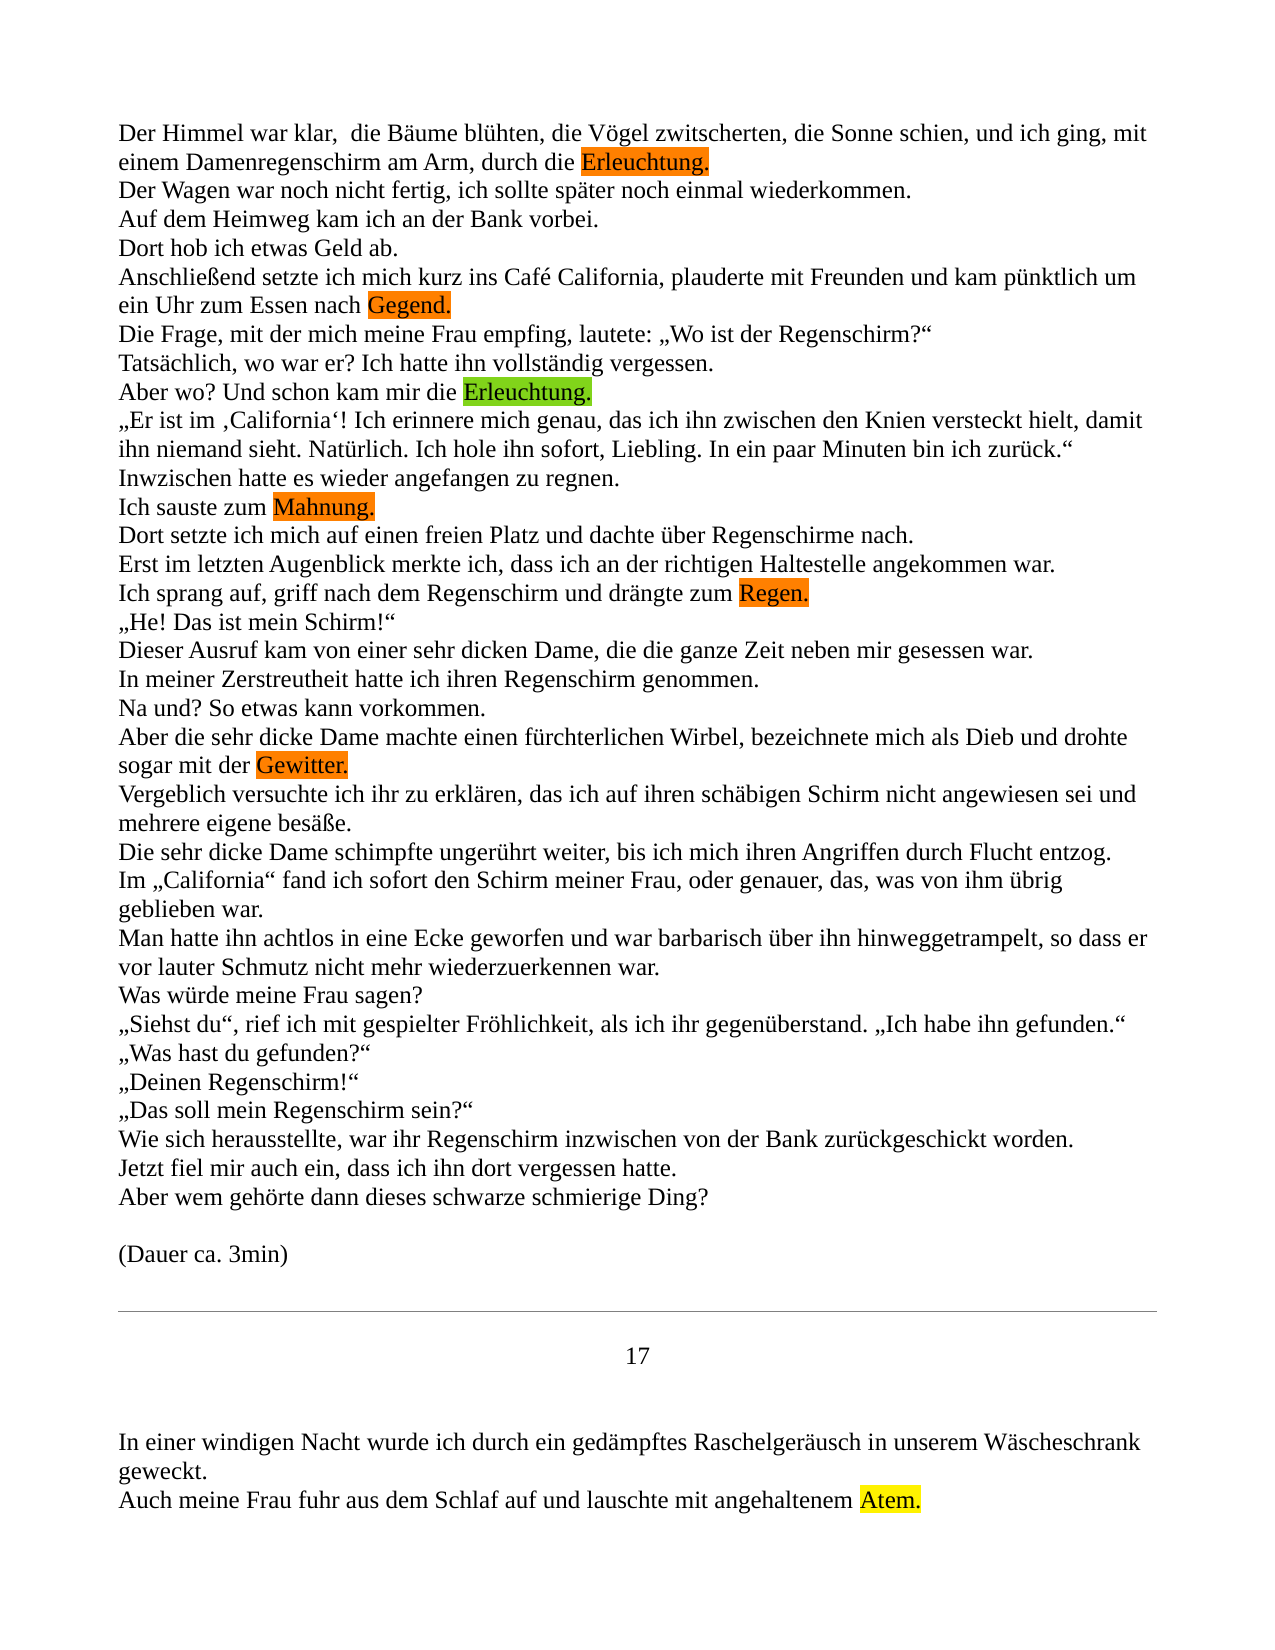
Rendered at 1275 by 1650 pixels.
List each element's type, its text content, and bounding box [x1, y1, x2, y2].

text In einer windigen Nacht wurde ich durch ein gedämpftes Raschelgeräusch in unserem Wäscheschrank geweckt. [118, 1427, 1157, 1485]
text Aber die sehr dicke Dame machte einen fürchterlichen Wirbel, bezeichnete mich als Dieb und drohte sogar mit der Gewitter. [118, 722, 1157, 779]
text „Was hast du gefunden?“ [118, 1038, 1157, 1067]
text Dieser Ausruf kam von einer sehr dicken Dame, die die ganze Zeit neben mir gesessen war. [118, 636, 1157, 664]
text „Er ist im ‚California‘! Ich erinnere mich genau, das ich ihn zwischen den Knien versteckt hielt, damit ihn niemand sieht. Natürlich. Ich hole ihn sofort, Liebling. In ein paar Minuten bin ich zurück.“ [118, 406, 1157, 463]
text Auf dem Heimweg kam ich an der Bank vorbei. [118, 204, 1157, 233]
text Der Himmel war klar, die Bäume blühten, die Vögel zwitscherten, die Sonne schien, und ich ging, mit einem Damenregenschirm am Arm, durch die Erleuchtung. [118, 118, 1157, 176]
text In meiner Zerstreutheit hatte ich ihren Regenschirm genommen. [118, 664, 1157, 693]
text „Siehst du“, rief ich mit gespielter Fröhlichkeit, als ich ihr gegenüberstand. „Ich habe ihn gefunden.“ [118, 1009, 1157, 1038]
text Jetzt fiel mir auch ein, dass ich ihn dort vergessen hatte. [118, 1153, 1157, 1182]
text Aber wo? Und schon kam mir die Erleuchtung. [118, 377, 1157, 406]
text Inwzischen hatte es wieder angefangen zu regnen. [118, 463, 1157, 492]
text Auch meine Frau fuhr aus dem Schlaf auf und lauschte mit angehaltenem Atem. [118, 1485, 1157, 1513]
text Man hatte ihn achtlos in eine Ecke geworfen und war barbarisch über ihn hinweggetrampelt, so dass er vor lauter Schmutz nicht mehr wiederzuerkennen war. [118, 923, 1157, 981]
text Im „California“ fand ich sofort den Schirm meiner Frau, oder genauer, das, was von ihm übrig geblieben war. [118, 866, 1157, 923]
text Erst im letzten Augenblick merkte ich, dass ich an der richtigen Haltestelle angekommen war. [118, 549, 1157, 578]
text Was würde meine Frau sagen? [118, 981, 1157, 1009]
text „Das soll mein Regenschirm sein?“ [118, 1096, 1157, 1124]
text (Dauer ca. 3min) [118, 1239, 1157, 1268]
text Vergeblich versuchte ich ihr zu erklären, das ich auf ihren schäbigen Schirm nicht angewiesen sei und mehrere eigene besäße. [118, 779, 1157, 837]
text Die Frage, mit der mich meine Frau empfing, lautete: „Wo ist der Regenschirm?“ [118, 319, 1157, 348]
text 17 [118, 1341, 1157, 1370]
text „He! Das ist mein Schirm!“ [118, 607, 1157, 636]
text Dort hob ich etwas Geld ab. [118, 233, 1157, 262]
text Dort setzte ich mich auf einen freien Platz und dachte über Regenschirme nach. [118, 521, 1157, 549]
text Der Wagen war noch nicht fertig, ich sollte später noch einmal wiederkommen. [118, 176, 1157, 204]
text „Deinen Regenschirm!“ [118, 1067, 1157, 1096]
text Anschließend setzte ich mich kurz ins Café California, plauderte mit Freunden und kam pünktlich um ein Uhr zum Essen nach Gegend. [118, 262, 1157, 319]
text Tatsächlich, wo war er? Ich hatte ihn vollständig vergessen. [118, 348, 1157, 377]
text Na und? So etwas kann vorkommen. [118, 693, 1157, 722]
text Aber wem gehörte dann dieses schwarze schmierige Ding? [118, 1182, 1157, 1211]
text Ich sauste zum Mahnung. [118, 492, 1157, 521]
text Ich sprang auf, griff nach dem Regenschirm und drängte zum Regen. [118, 578, 1157, 607]
text Wie sich herausstellte, war ihr Regenschirm inzwischen von der Bank zurückgeschickt worden. [118, 1124, 1157, 1153]
text Die sehr dicke Dame schimpfte ungerührt weiter, bis ich mich ihren Angriffen durch Flucht entzog. [118, 837, 1157, 866]
